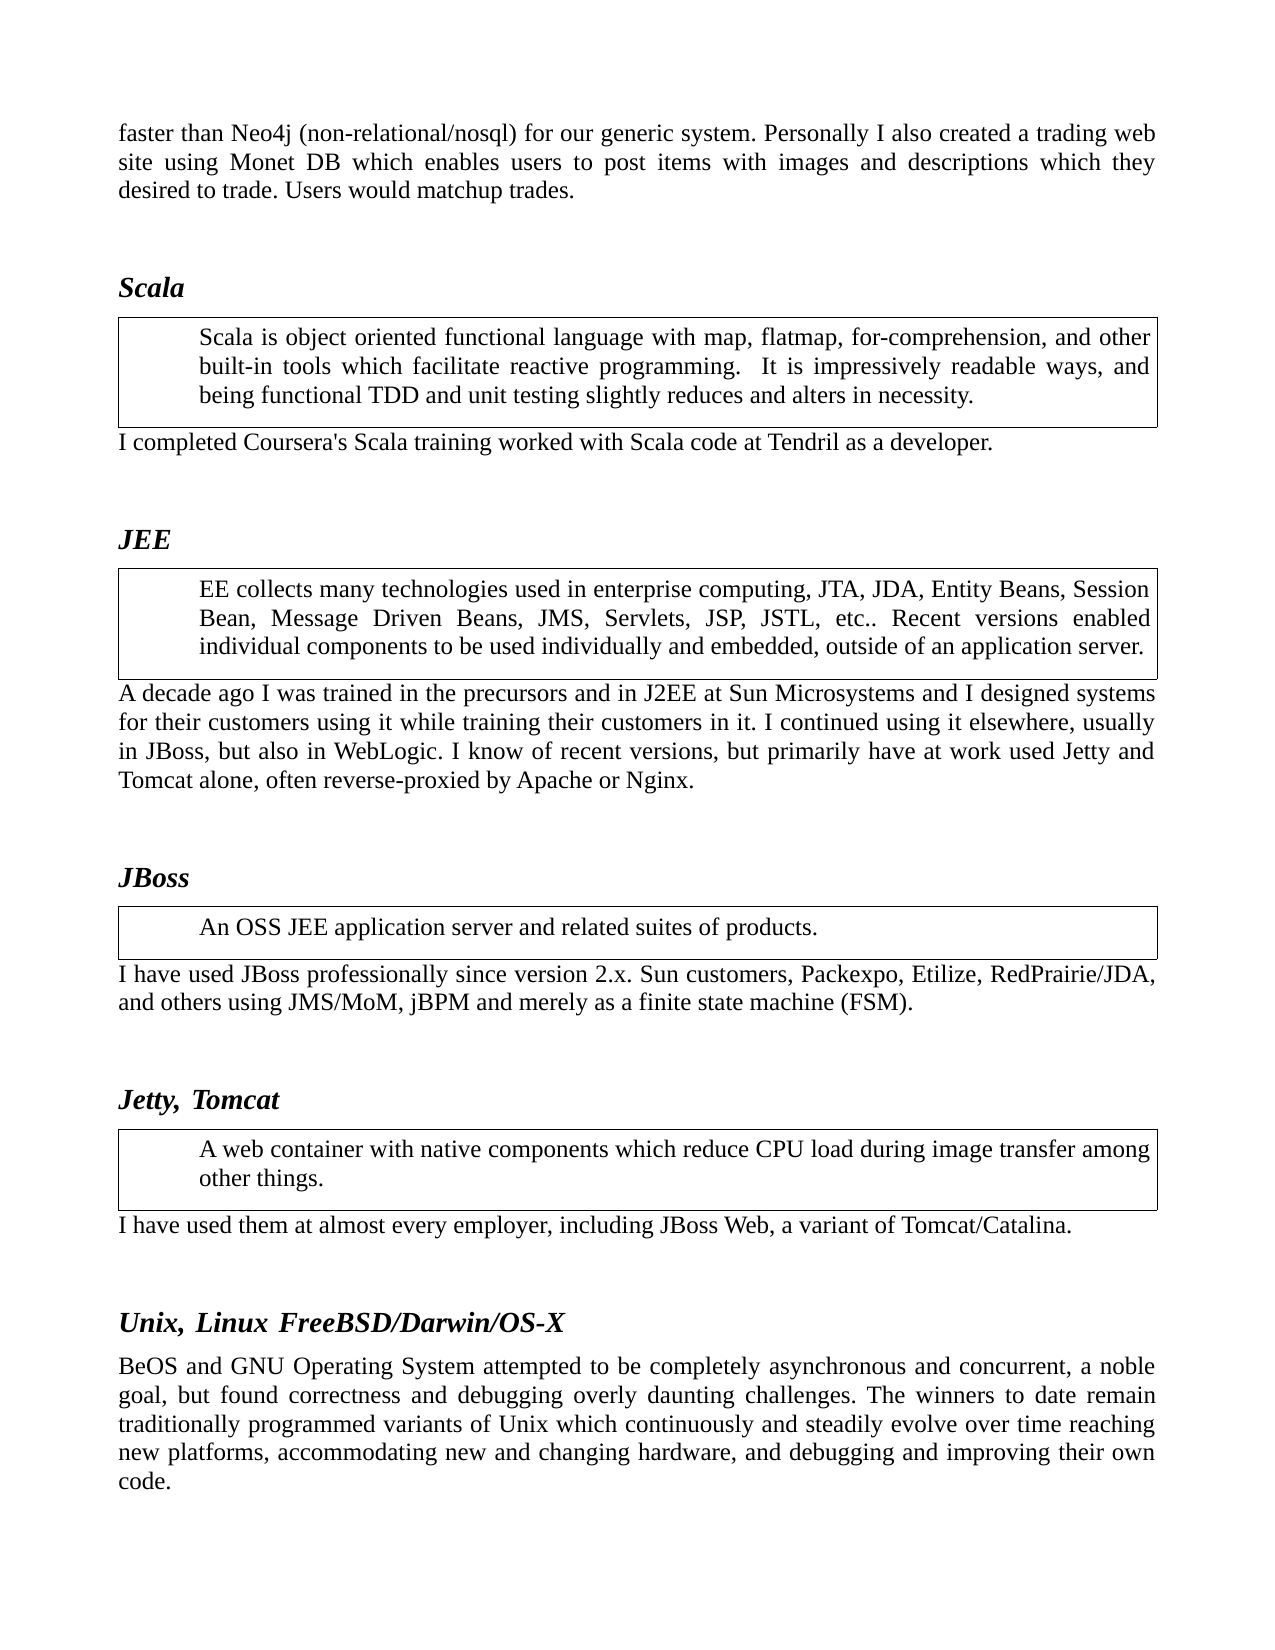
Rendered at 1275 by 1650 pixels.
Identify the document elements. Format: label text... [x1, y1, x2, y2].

table_header Scala is object oriented functional language with map, flatmap, for-comprehension, and other built-in tools which facilitate reactive programming. It is impressively readable ways, and being functional TDD and unit testing slightly reduces and alters in necessity. [119, 318, 1157, 427]
text I completed Coursera's Scala training worked with Scala code at Tendril as a developer. [118, 428, 1157, 456]
text BeOS and GNU Operating System attempted to be completely asynchronous and concurrent, a noble goal, but found correctness and debugging overly daunting challenges. The winners to date remain traditionally programmed variants of Unix which continuously and steadily evolve over time reaching new platforms, accommodating new and changing hardware, and debugging and improving their own code. [118, 1351, 1157, 1495]
subtitle Jetty, Tomcat [118, 1082, 1157, 1116]
subtitle JEE [118, 522, 1157, 556]
text A decade ago I was trained in the precursors and in J2EE at Sun Microsystems and I designed systems for their customers using it while training their customers in it. I continued using it elsewhere, usually in JBoss, but also in WebLogic. I know of recent versions, but primarily have at work used Jetty and Tomcat alone, often reverse-proxied by Apache or Nginx. [118, 680, 1157, 793]
table_header EE collects many technologies used in enterprise computing, JTA, JDA, Entity Beans, Session Bean, Message Driven Beans, JMS, Servlets, JSP, JSTL, etc.. Recent versions enabled individual components to be used individually and embedded, outside of an application server. [119, 569, 1157, 678]
text faster than Neo4j (non-relational/nosql) for our generic system. Personally I also created a trading web site using Monet DB which enables users to post items with images and descriptions which they desired to trade. Users would matchup trades. [118, 118, 1157, 204]
table_header A web container with native components which reduce CPU load during image transfer among other things. [119, 1130, 1157, 1210]
subtitle Scala [118, 271, 1157, 304]
subtitle JBoss [118, 860, 1157, 893]
text I have used them at almost every employer, including JBoss Web, a variant of Tomcat/Catalina. [118, 1211, 1157, 1239]
subtitle Unix, Linux FreeBSD/Darwin/OS-X [118, 1305, 1157, 1339]
table_header An OSS JEE application server and related suites of products. [119, 907, 1157, 959]
text I have used JBoss professionally since version 2.x. Sun customers, Packexpo, Etilize, RedPrairie/JDA, and others using JMS/MoM, jBPM and merely as a finite state machine (FSM). [118, 960, 1157, 1016]
